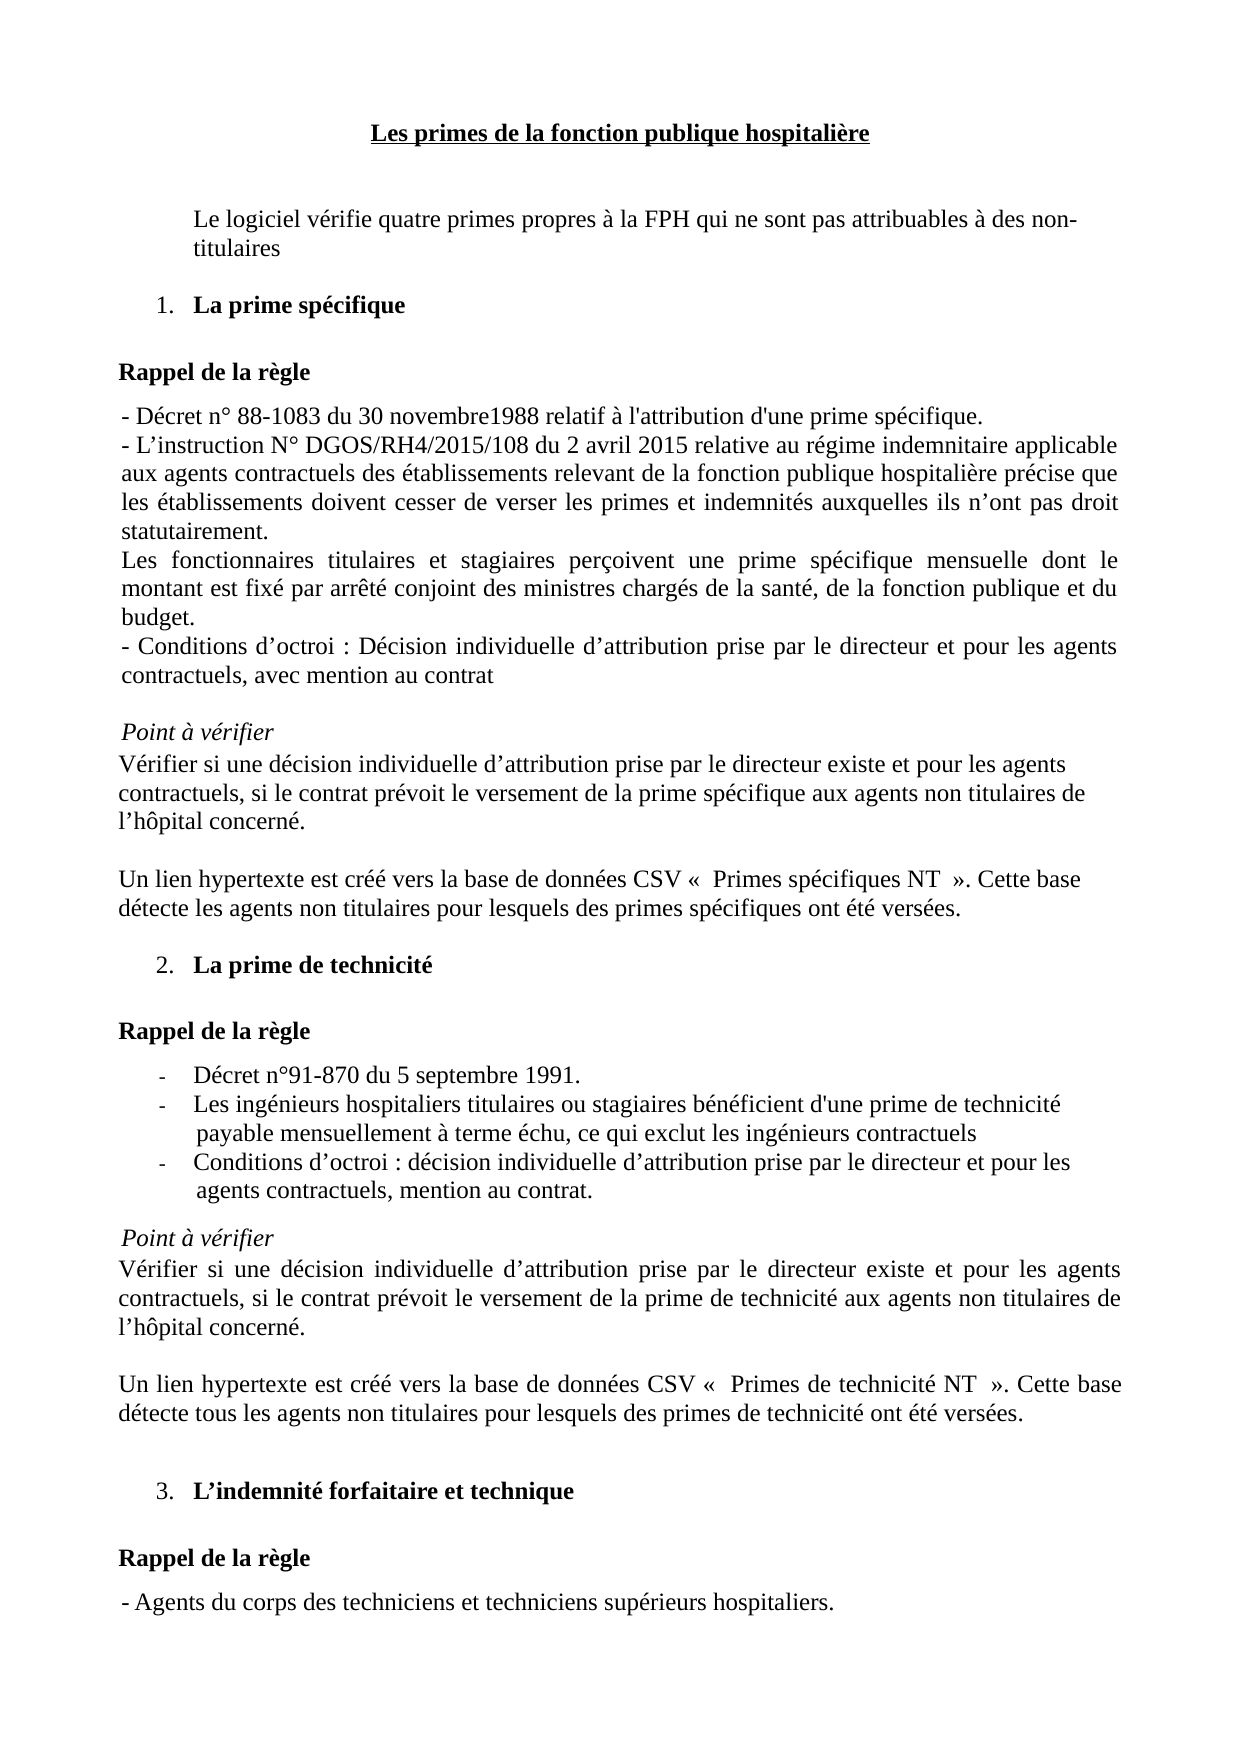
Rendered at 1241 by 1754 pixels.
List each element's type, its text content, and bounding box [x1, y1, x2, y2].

text Rappel de la règle [118, 1543, 1122, 1571]
list La prime de technicité [156, 950, 1122, 979]
list La prime spécifique [156, 291, 1122, 319]
list Conditions d’octroi : décision individuelle d’attribution prise par le directeur et pour les agents contractuels, mention au contrat. [156, 1147, 1122, 1207]
list L’indemnité forfaitaire et technique [156, 1476, 1122, 1505]
text - Conditions d’octroi : Décision individuelle d’attribution prise par le directeur et pour les agents contractuels, avec mention au contrat [118, 631, 1122, 688]
list Décret n°91-870 du 5 septembre 1991. [156, 1058, 1122, 1089]
list Les ingénieurs hospitaliers titulaires ou stagiaires bénéficient d'une prime de technicité payable mensuellement à terme échu, ce qui exclut les ingénieurs contractuels [156, 1089, 1122, 1147]
list Vérifier si une décision individuelle d’attribution prise par le directeur existe et pour les agents contractuels, si le contrat prévoit le versement de la prime spécifique aux agents non titulaires de l’hôpital concerné. [118, 749, 1122, 835]
text Point à vérifier [118, 1220, 1122, 1254]
text - L’instruction N° DGOS/RH4/2015/108 du 2 avril 2015 relative au régime indemnitaire applicable aux agents contractuels des établissements relevant de la fonction publique hospitalière précise que les établissements doivent cesser de verser les primes et indemnités auxquelles ils n’ont pas droit statutairement. [118, 430, 1122, 545]
text - Agents du corps des techniciens et techniciens supérieurs hospitaliers. [118, 1584, 1122, 1618]
text Un lien hypertexte est créé vers la base de données CSV « Primes spécifiques NT ». Cette base détecte les agents non titulaires pour lesquels des primes spécifiques ont été versées. [118, 864, 1122, 921]
list Le logiciel vérifie quatre primes propres à la FPH qui ne sont pas attribuables à des non-titulaires [156, 204, 1122, 262]
text Rappel de la règle [118, 1016, 1122, 1045]
text Un lien hypertexte est créé vers la base de données CSV « Primes de technicité NT ». Cette base détecte tous les agents non titulaires pour lesquels des primes de technicité ont été versées. [118, 1369, 1122, 1427]
text - Décret n° 88-1083 du 30 novembre1988 relatif à l'attribution d'une prime spécifique. [118, 398, 1122, 430]
list Vérifier si une décision individuelle d’attribution prise par le directeur existe et pour les agents contractuels, si le contrat prévoit le versement de la prime de technicité aux agents non titulaires de l’hôpital concerné. [118, 1254, 1122, 1341]
text Les primes de la fonction publique hospitalière [118, 118, 1122, 147]
text Les fonctionnaires titulaires et stagiaires perçoivent une prime spécifique mensuelle dont le montant est fixé par arrêté conjoint des ministres chargés de la santé, de la fonction publique et du budget. [118, 545, 1122, 631]
text Point à vérifier [118, 717, 1122, 749]
text Rappel de la règle [118, 357, 1122, 386]
